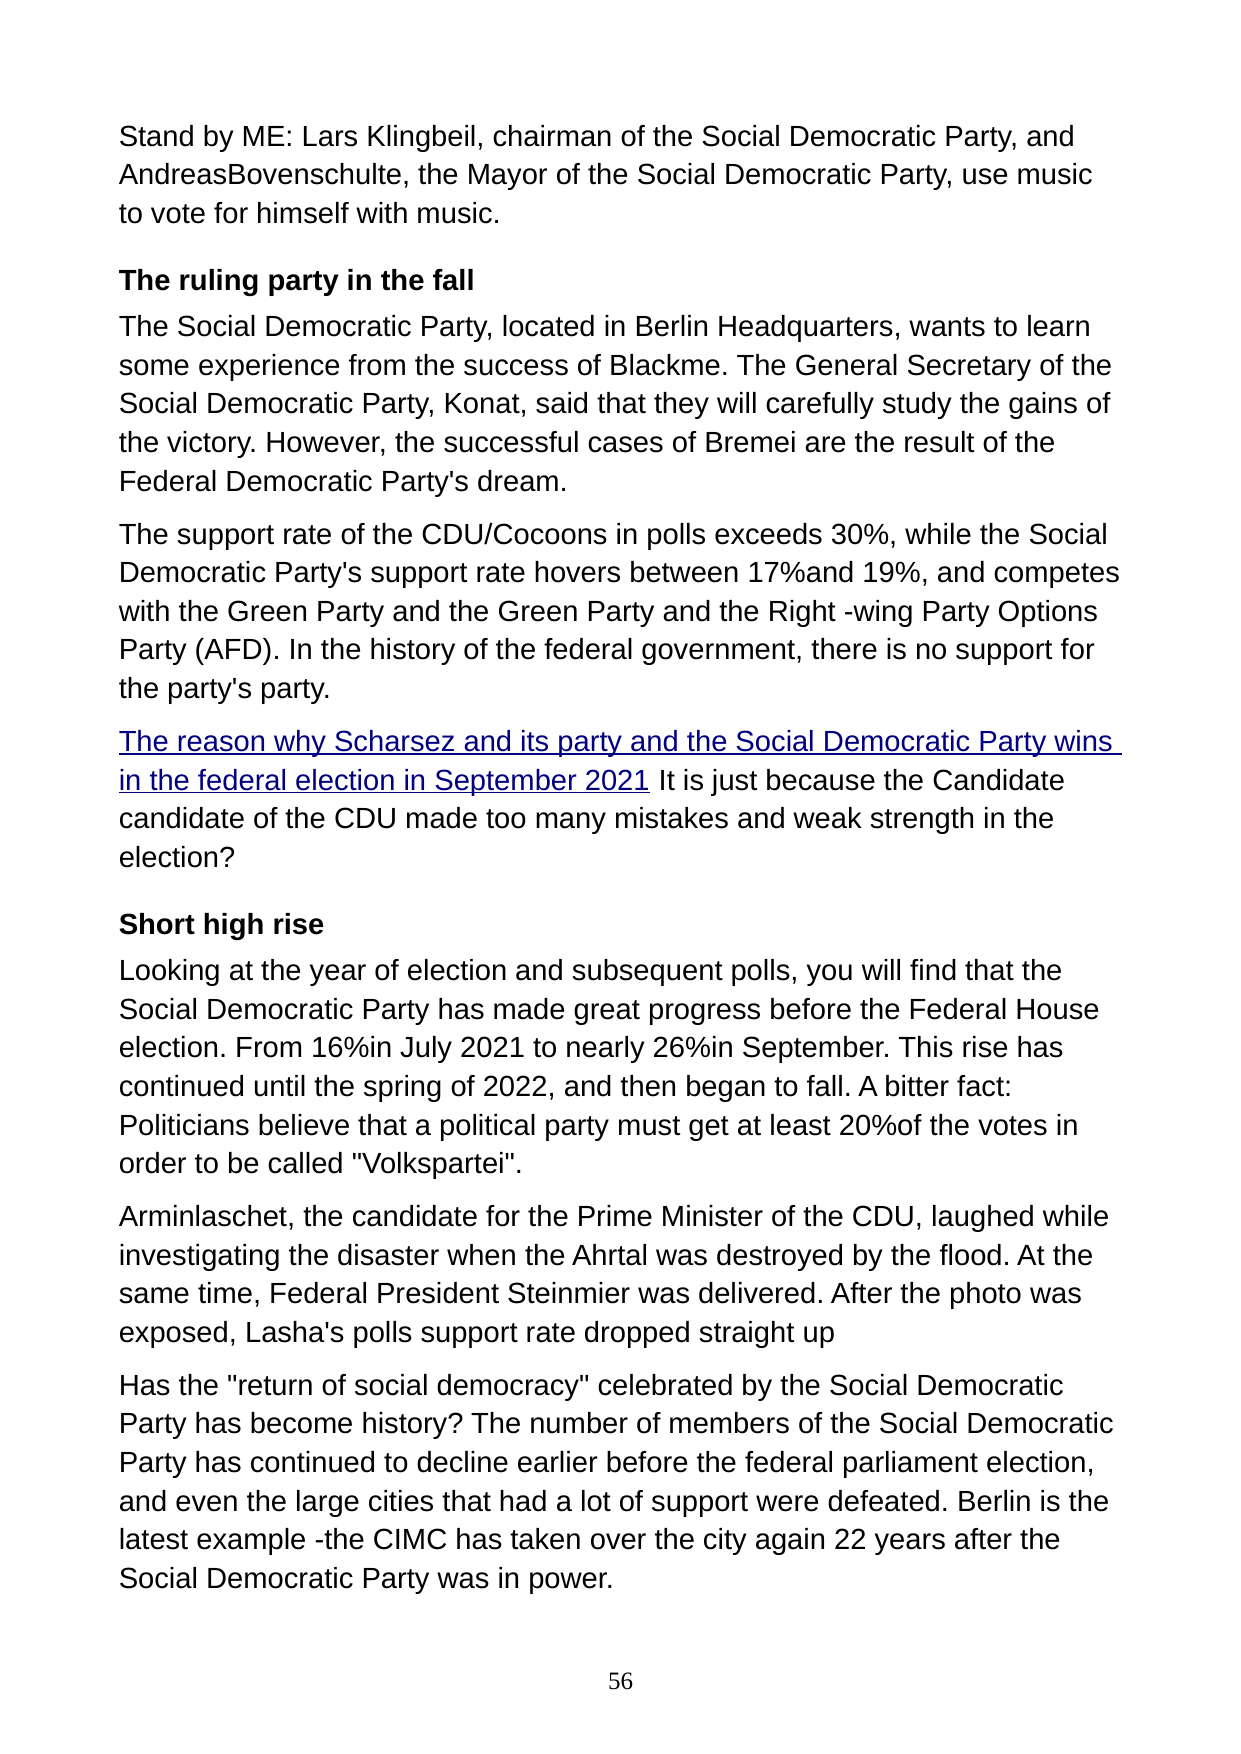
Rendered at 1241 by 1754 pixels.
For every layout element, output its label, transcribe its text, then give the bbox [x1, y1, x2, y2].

text in the federal election in September 2021 It is just because the Candidate candidate of the CDU made too many mistakes and weak strength in the election? [118, 754, 1122, 873]
text The reason why Scharsez and its party and the Social Democratic Party wins [118, 724, 1122, 753]
text Has the "return of social democracy" celebrated by the Social Democratic Party has become history? The number of members of the Social Democratic Party has continued to decline earlier before the federal parliament election, and even the large cities that had a lot of support were defeated. Berlin is the latest example -the CIMC has taken over the city again 22 years after the Social Democratic Party was in power. [118, 1368, 1122, 1594]
text The support rate of the CDU/Cocoons in polls exceeds 30%, while the Social Democratic Party's support rate hovers between 17%and 19%, and competes with the Green Party and the Green Party and the Right -wing Party Options Party (AFD). In the history of the federal government, there is no support for the party's party. [118, 517, 1122, 704]
subtitle Short high rise [118, 907, 1122, 941]
text The Social Democratic Party, located in Berlin Headquarters, wants to learn some experience from the success of Blackme. The General Secretary of the Social Democratic Party, Konat, said that they will carefully study the gains of the victory. However, the successful cases of Bremei are the result of the Federal Democratic Party's dream. [118, 309, 1122, 497]
text Arminlaschet, the candidate for the Prime Minister of the CDU, laughed while investigating the disaster when the Ahrtal was destroyed by the flood. At the same time, Federal President Steinmier was delivered. After the photo was exposed, Lasha's polls support rate dropped straight up [118, 1199, 1122, 1348]
subtitle The ruling party in the fall [118, 263, 1122, 297]
text Stand by ME: Lars Klingbeil, chairman of the Social Democratic Party, and AndreasBovenschulte, the Mayor of the Social Democratic Party, use music to vote for himself with music. [118, 118, 1122, 229]
text Looking at the year of election and subsequent polls, you will find that the Social Democratic Party has made great progress before the Federal House election. From 16%in July 2021 to nearly 26%in September. This rise has continued until the spring of 2022, and then began to fall. A bitter fact: Politicians believe that a political party must get at least 20%of the votes in order to be called "Volkspartei". [118, 953, 1122, 1179]
